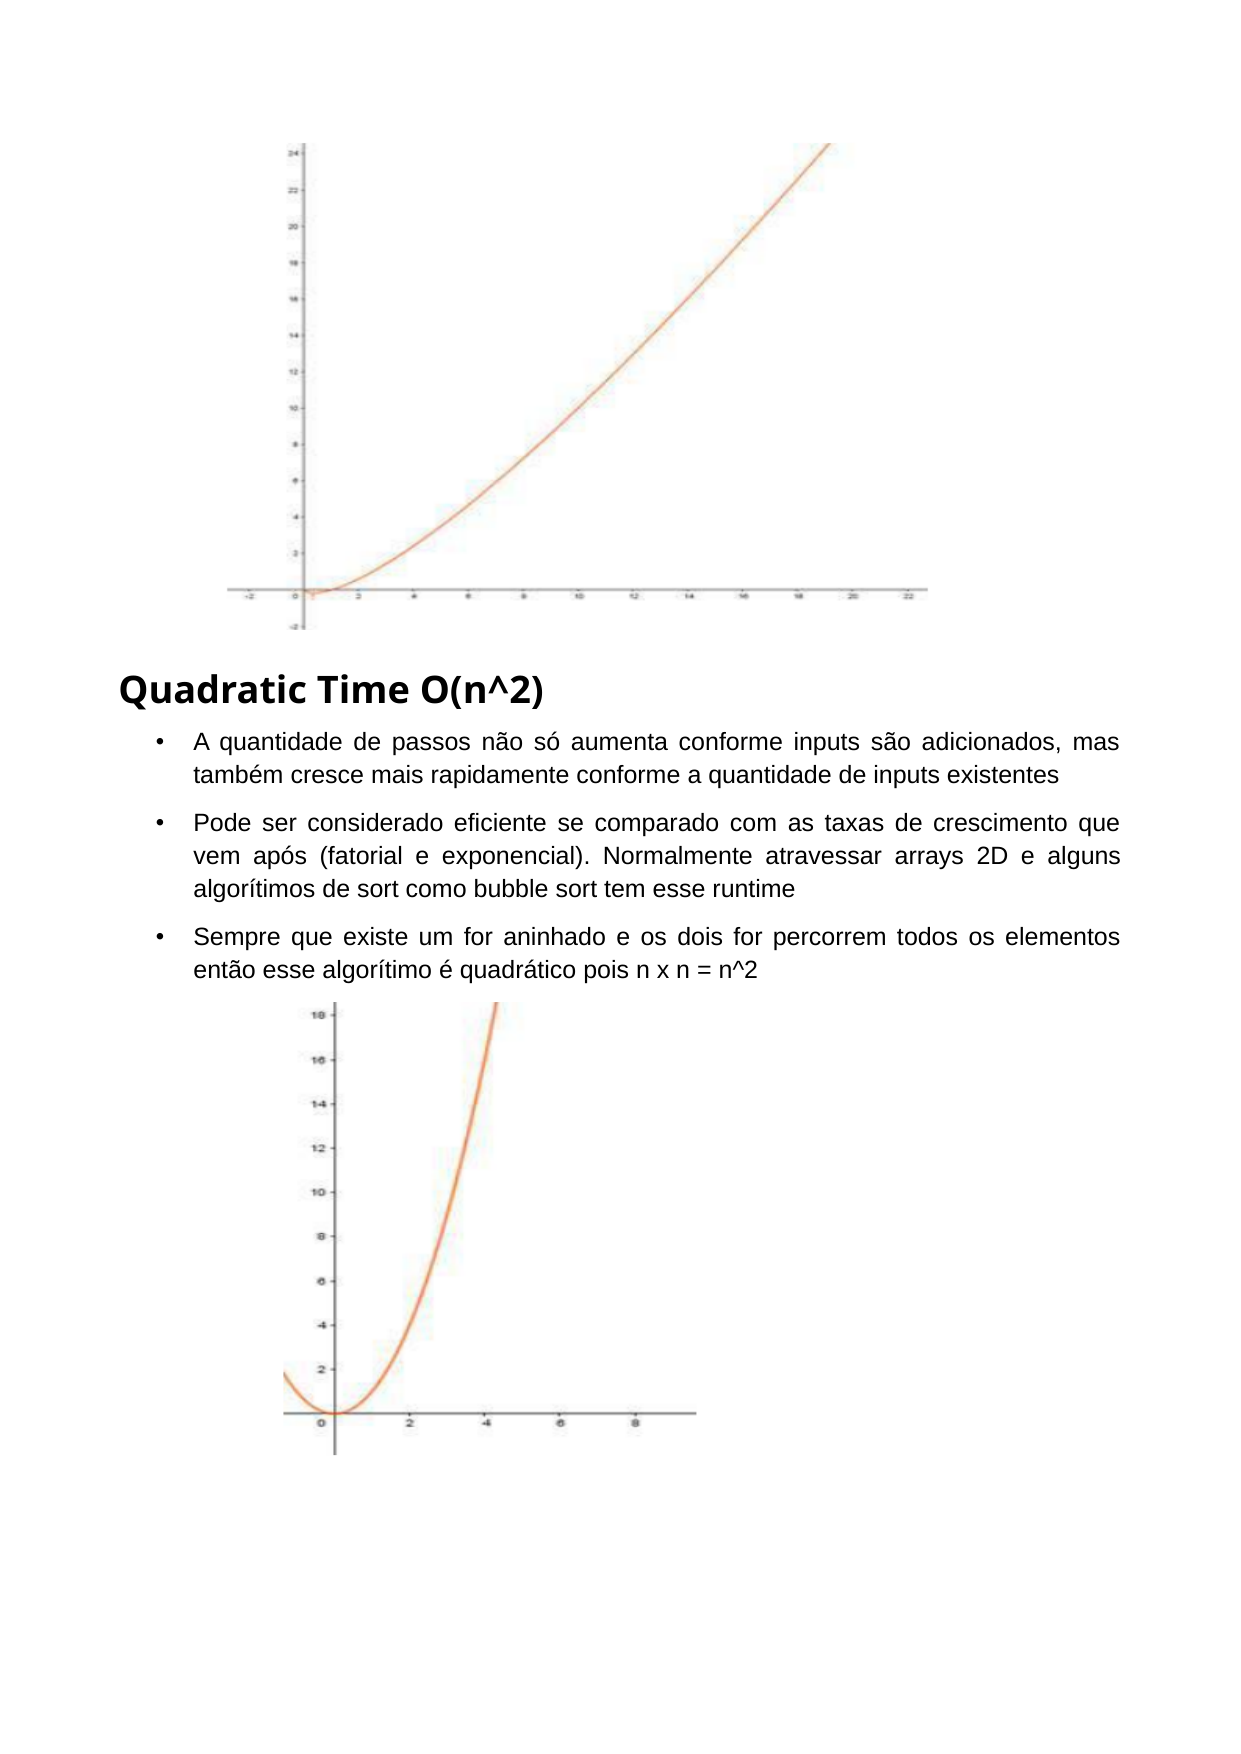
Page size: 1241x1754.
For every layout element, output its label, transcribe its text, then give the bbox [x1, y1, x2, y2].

list A quantidade de passos não só aumenta conforme inputs são adicionados, mas também cresce mais rapidamente conforme a quantidade de inputs existentes [156, 727, 1122, 789]
subtitle Quadratic Time O(n^2) [118, 663, 1122, 714]
picture [157, 1002, 1083, 1463]
picture [204, 118, 1036, 630]
list Sempre que existe um for aninhado e os dois for percorrem todos os elementos então esse algorítimo é quadrático pois n x n = n^2 [156, 921, 1122, 983]
list Pode ser considerado eficiente se comparado com as taxas de crescimento que vem após (fatorial e exponencial). Normalmente atravessar arrays 2D e alguns algorítimos de sort como bubble sort tem esse runtime [156, 808, 1122, 903]
